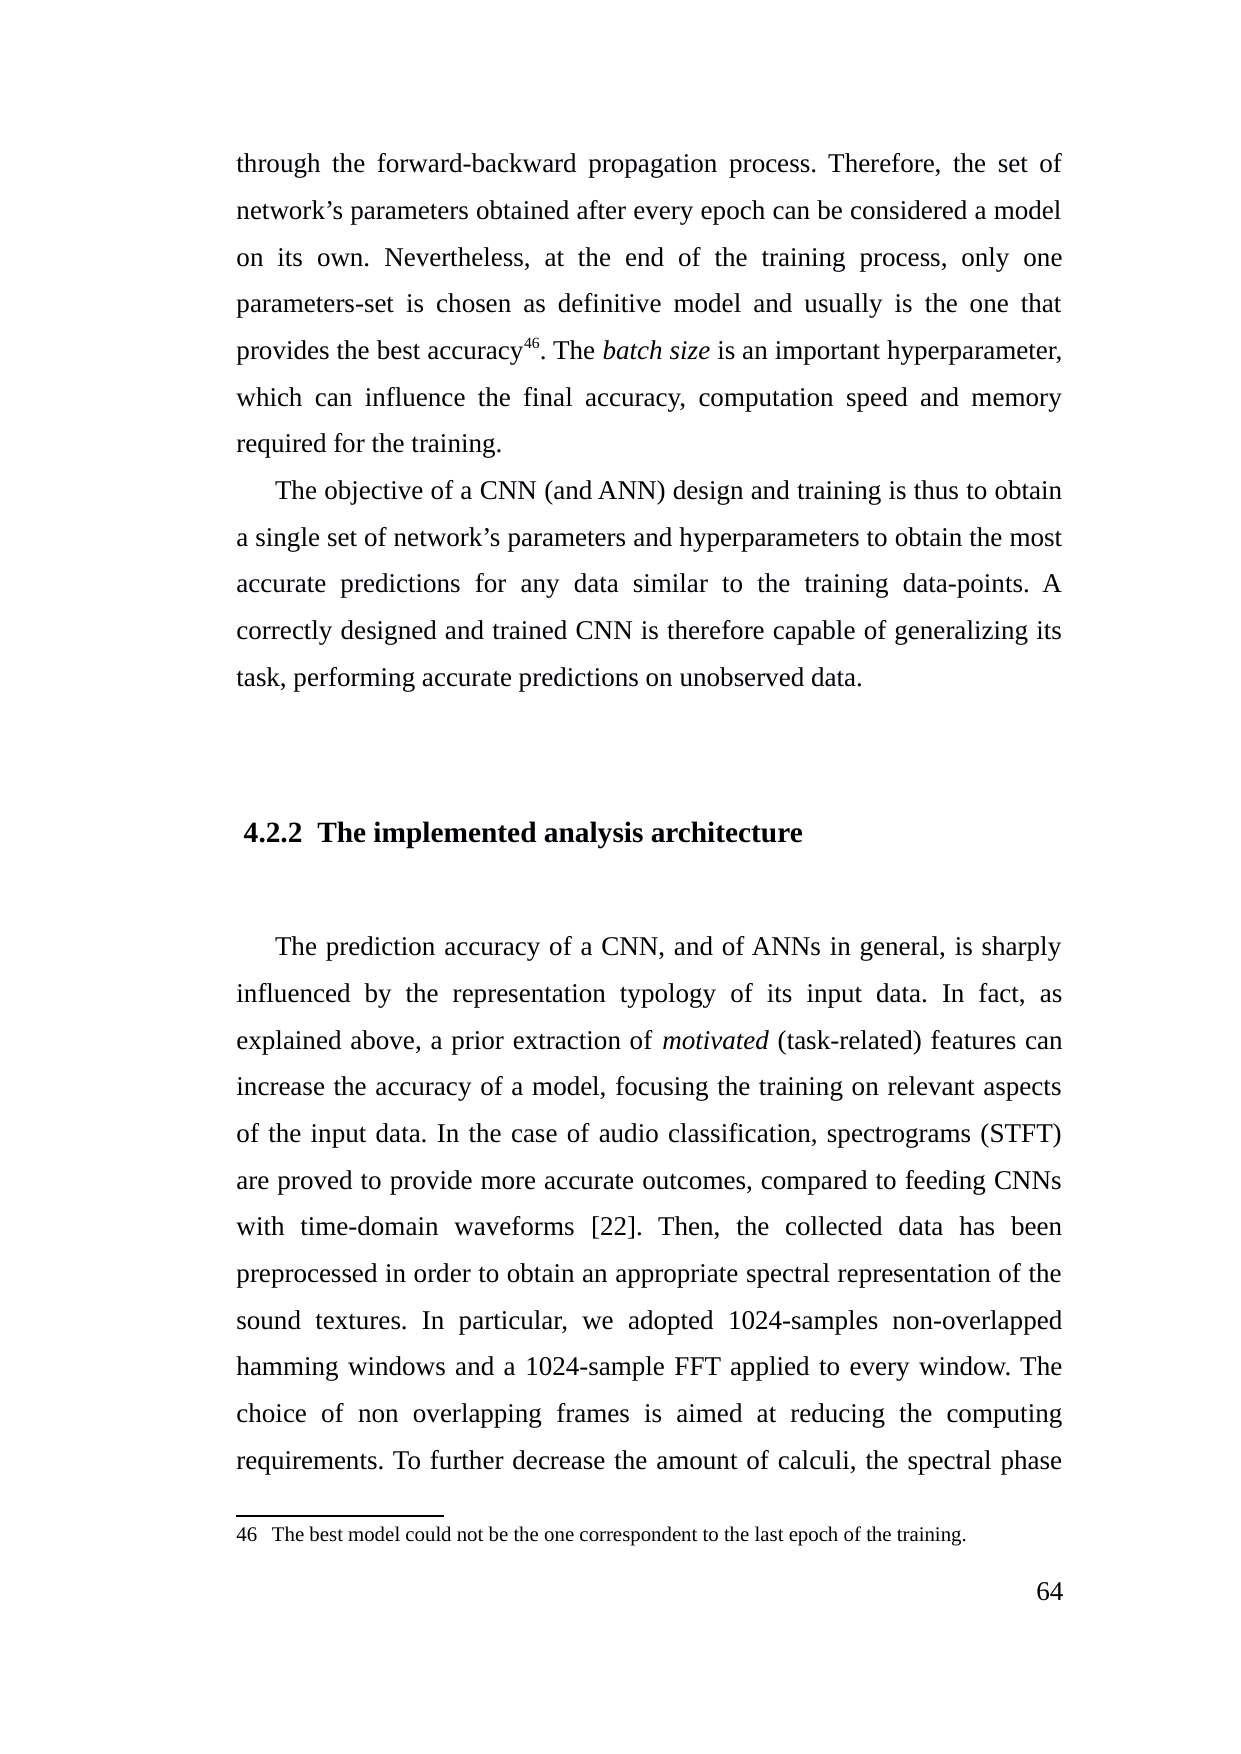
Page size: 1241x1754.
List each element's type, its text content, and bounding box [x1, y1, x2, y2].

subtitle The implemented analysis architecture [236, 816, 1063, 849]
text The best model could not be the one correspondent to the last epoch of the training. [236, 1522, 1063, 1546]
text through the forward-backward propagation process. Therefore, the set of network’s parameters obtained after every epoch can be considered a model on its own. Nevertheless, at the end of the training process, only one parameters-set is chosen as definitive model and usually is the one that provides the best accuracy. The batch size is an important hyperparameter, which can influence the final accuracy, computation speed and memory required for the training. [236, 148, 1063, 459]
text The objective of a CNN (and ANN) design and training is thus to obtain a single set of network’s parameters and hyperparameters to obtain the most accurate predictions for any data similar to the training data-points. A correctly designed and trained CNN is therefore capable of generalizing its task, performing accurate predictions on unobserved data. [236, 474, 1063, 692]
text The prediction accuracy of a CNN, and of ANNs in general, is sharply influenced by the representation typology of its input data. In fact, as explained above, a prior extraction of motivated (task-related) features can increase the accuracy of a model, focusing the training on relevant aspects of the input data. In the case of audio classification, spectrograms (STFT) are proved to provide more accurate outcomes, compared to feeding CNNs with time-domain waveforms [22]. Then, the collected data has been preprocessed in order to obtain an appropriate spectral representation of the sound textures. In particular, we adopted 1024-samples non-overlapped hamming windows and a 1024-sample FFT applied to every window. The choice of non overlapping frames is aimed at reducing the computing requirements. To further decrease the amount of calculi, the spectral phase [236, 931, 1063, 1475]
